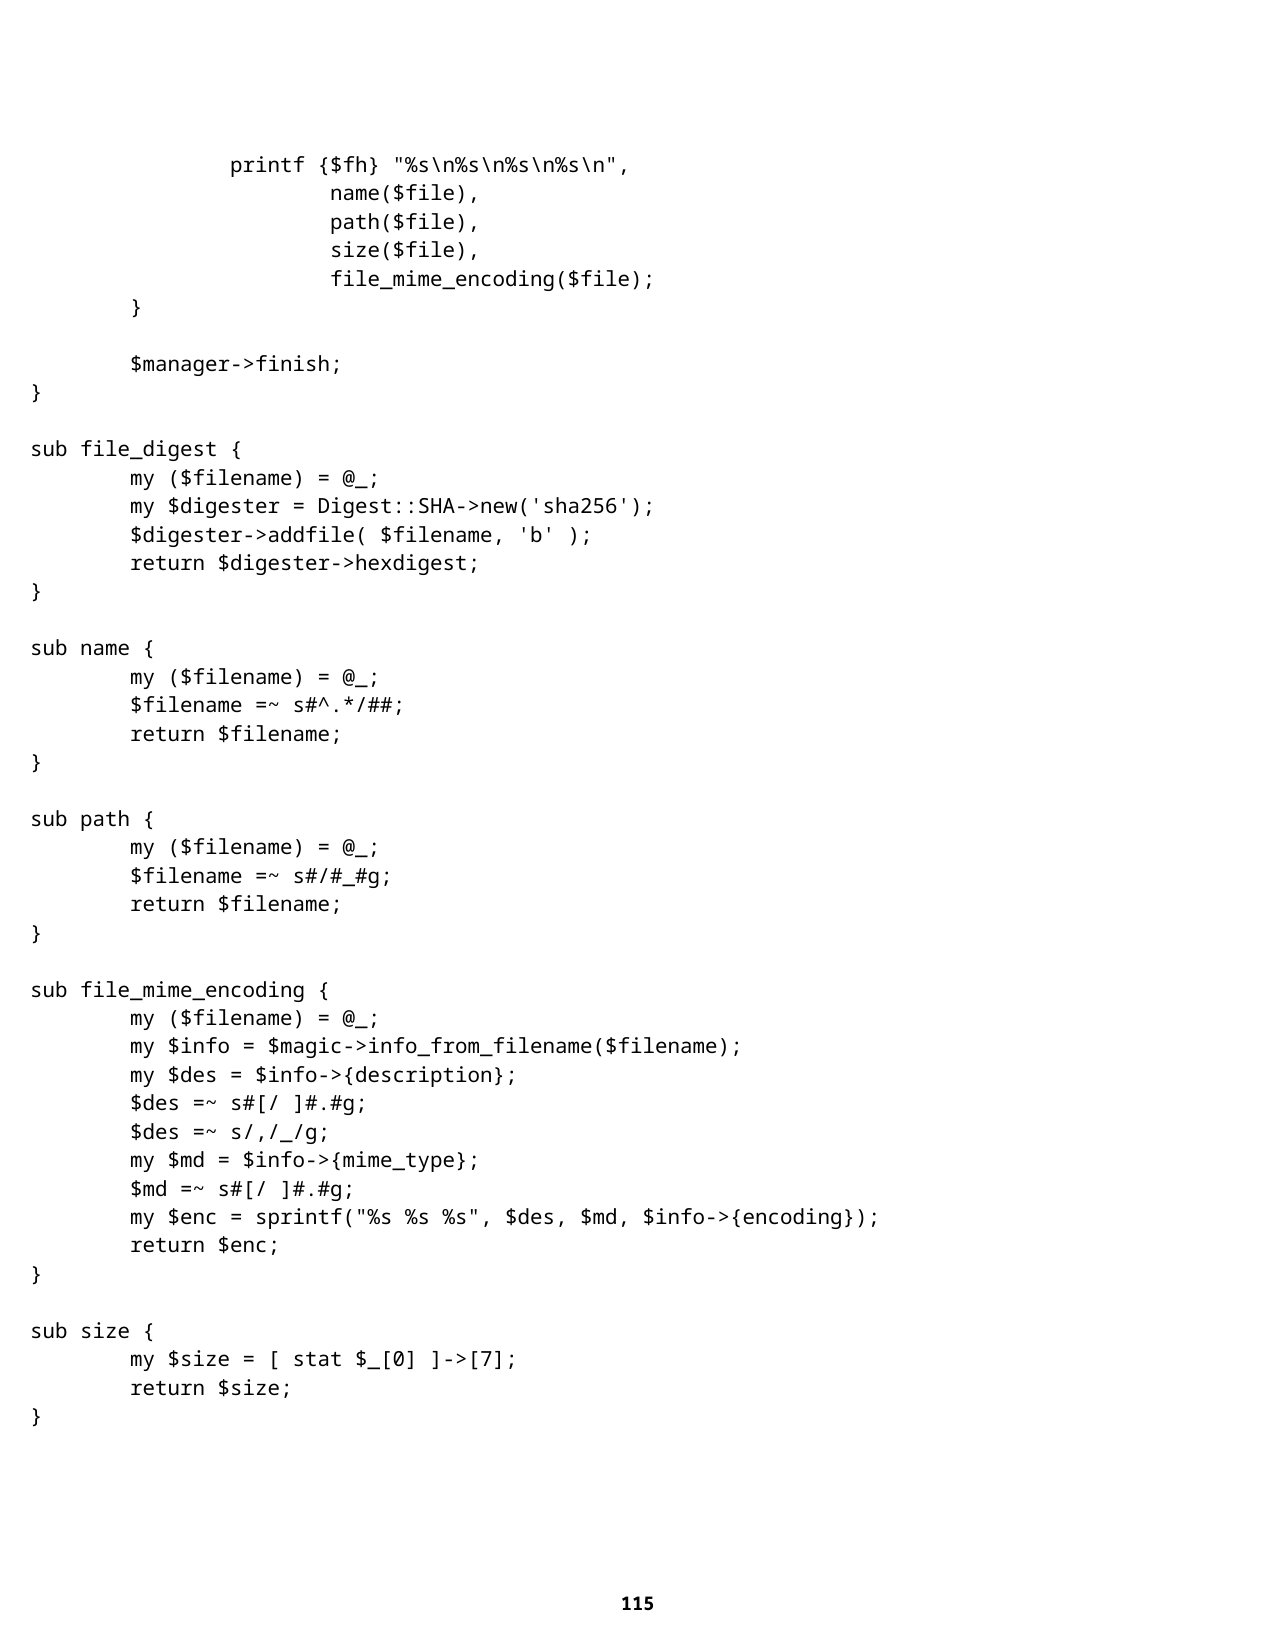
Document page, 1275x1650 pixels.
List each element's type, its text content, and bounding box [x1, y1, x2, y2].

text sub name { [30, 633, 1245, 662]
text my ($filename) = @_; [30, 832, 1245, 861]
text $manager->finish; [30, 349, 1245, 377]
text return $size; [30, 1373, 1245, 1401]
text } [30, 747, 1245, 776]
text my $md = $info->{mime_type}; [30, 1145, 1245, 1174]
text sub file_digest { [30, 434, 1245, 463]
text } [30, 577, 1245, 605]
text } [30, 1259, 1245, 1287]
text $filename =~ s#/#_#g; [30, 861, 1245, 889]
text $filename =~ s#^.*/##; [30, 690, 1245, 719]
text } [30, 292, 1245, 321]
text name($file), [30, 178, 1245, 207]
text return $enc; [30, 1231, 1245, 1259]
text $des =~ s#[/ ]#.#g; [30, 1088, 1245, 1117]
text my ($filename) = @_; [30, 1003, 1245, 1032]
text sub path { [30, 804, 1245, 832]
text return $digester->hexdigest; [30, 548, 1245, 577]
text sub size { [30, 1316, 1245, 1344]
text file_mime_encoding($file); [30, 264, 1245, 292]
text return $filename; [30, 889, 1245, 918]
text size($file), [30, 235, 1245, 264]
text $digester->addfile( $filename, 'b' ); [30, 520, 1245, 548]
text } [30, 1401, 1245, 1430]
text } [30, 918, 1245, 946]
text my $enc = sprintf("%s %s %s", $des, $md, $info->{encoding}); [30, 1202, 1245, 1231]
text $md =~ s#[/ ]#.#g; [30, 1174, 1245, 1202]
text } [30, 377, 1245, 406]
text printf {$fh} "%s\n%s\n%s\n%s\n", [30, 150, 1245, 178]
text my $size = [ stat $_[0] ]->[7]; [30, 1344, 1245, 1373]
text my $digester = Digest::SHA->new('sha256'); [30, 491, 1245, 520]
text my $des = $info->{description}; [30, 1060, 1245, 1088]
text path($file), [30, 207, 1245, 235]
text return $filename; [30, 719, 1245, 747]
text my ($filename) = @_; [30, 463, 1245, 491]
text my $info = $magic->info_from_filename($filename); [30, 1032, 1245, 1060]
text my ($filename) = @_; [30, 662, 1245, 690]
text sub file_mime_encoding { [30, 975, 1245, 1003]
text $des =~ s/,/_/g; [30, 1117, 1245, 1145]
